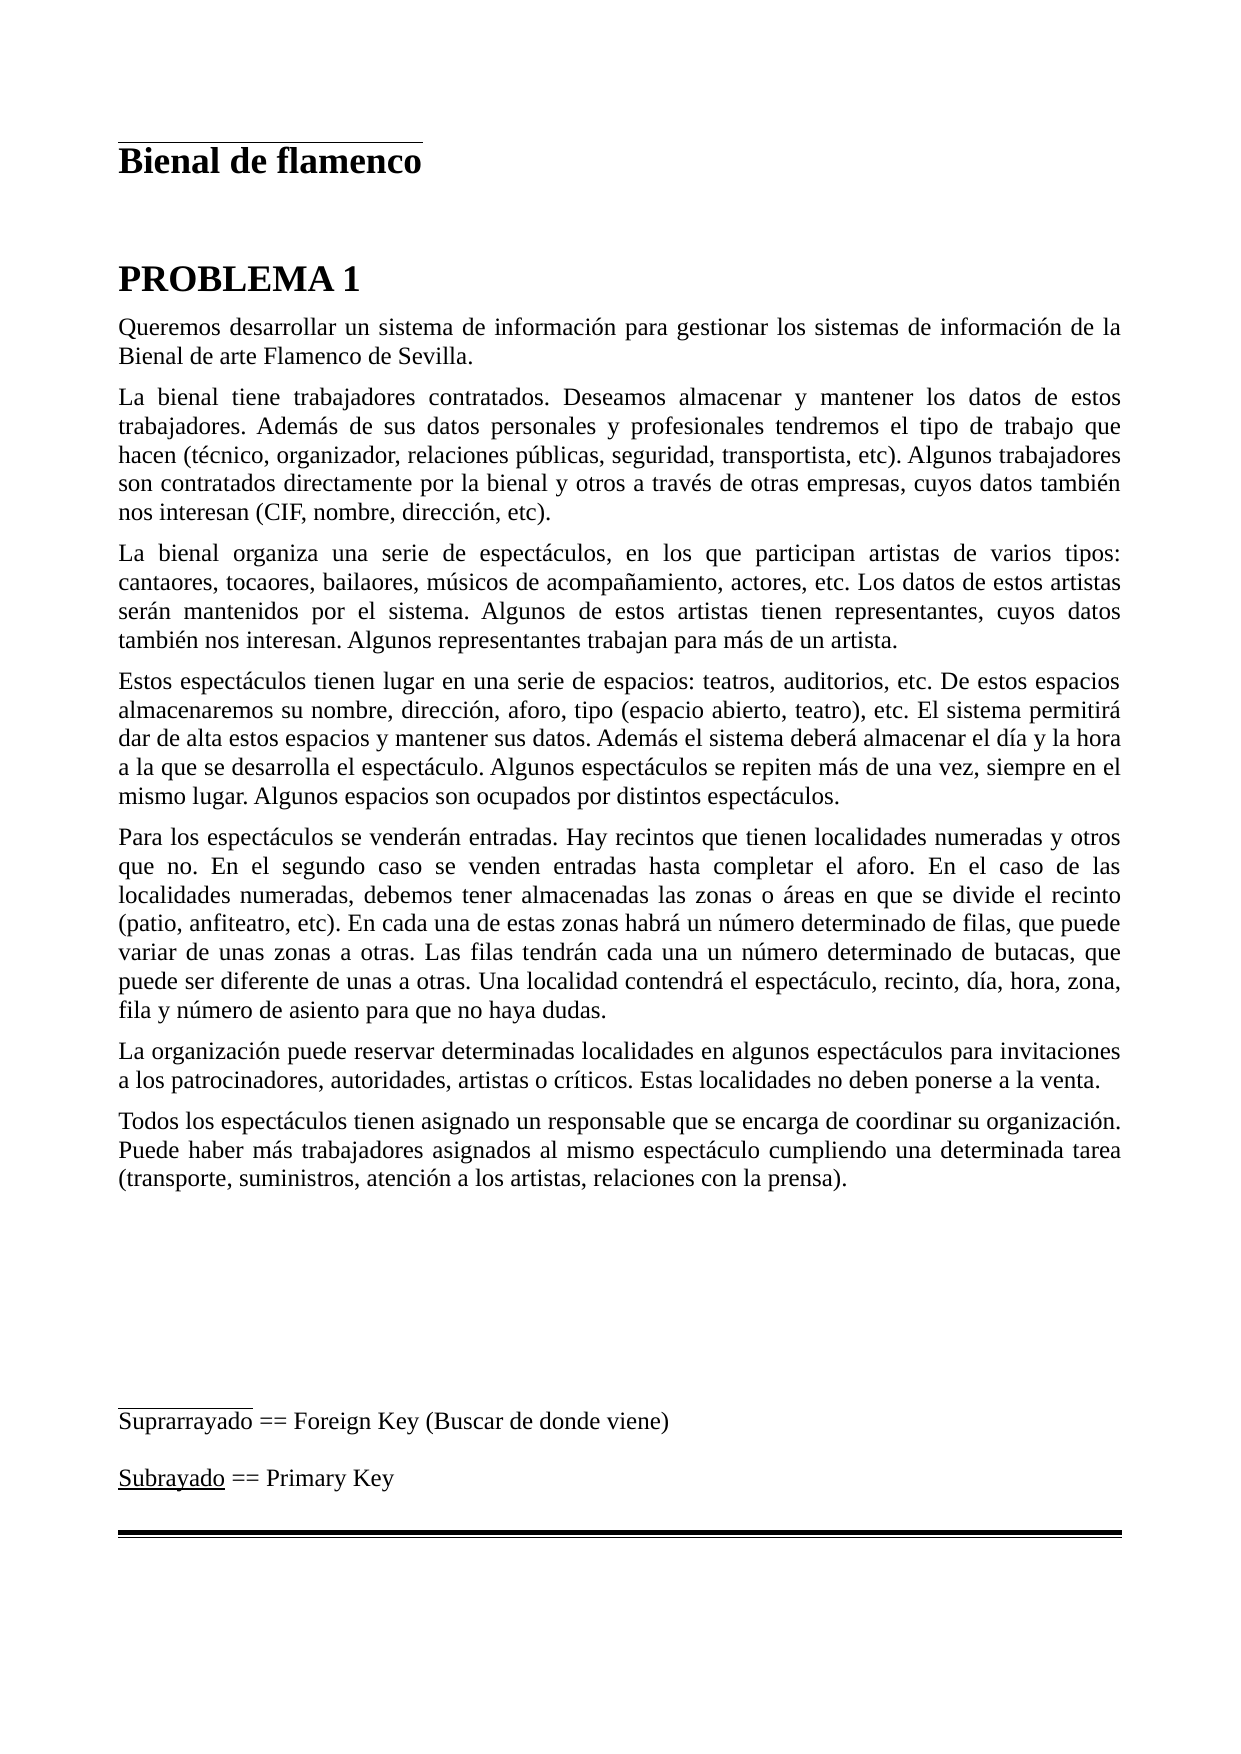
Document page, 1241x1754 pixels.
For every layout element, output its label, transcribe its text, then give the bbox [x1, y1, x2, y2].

text Todos los espectáculos tienen asignado un responsable que se encarga de coordinar su organización. Puede haber más trabajadores asignados al mismo espectáculo cumpliendo una determinada tarea (transporte, suministros, atención a los artistas, relaciones con la prensa). [118, 1106, 1122, 1192]
text Suprarrayado == Foreign Key (Buscar de donde viene) [118, 1406, 1122, 1435]
subtitle Bienal de flamenco [118, 139, 1122, 182]
text La bienal tiene trabajadores contratados. Deseamos almacenar y mantener los datos de estos trabajadores. Además de sus datos personales y profesionales tendremos el tipo de trabajo que hacen (técnico, organizador, relaciones públicas, seguridad, transportista, etc). Algunos trabajadores son contratados directamente por la bienal y otros a través de otras empresas, cuyos datos también nos interesan (CIF, nombre, dirección, etc). [118, 382, 1122, 526]
text La bienal organiza una serie de espectáculos, en los que participan artistas de varios tipos: cantaores, tocaores, bailaores, músicos de acompañamiento, actores, etc. Los datos de estos artistas serán mantenidos por el sistema. Algunos de estos artistas tienen representantes, cuyos datos también nos interesan. Algunos representantes trabajan para más de un artista. [118, 538, 1122, 653]
subtitle PROBLEMA 1 [118, 257, 1122, 300]
text La organización puede reservar determinadas localidades en algunos espectáculos para invitaciones a los patrocinadores, autoridades, artistas o críticos. Estas localidades no deben ponerse a la venta. [118, 1036, 1122, 1093]
text Subrayado == Primary Key [118, 1463, 1122, 1492]
text Para los espectáculos se venderán entradas. Hay recintos que tienen localidades numeradas y otros que no. En el segundo caso se venden entradas hasta completar el aforo. En el caso de las localidades numeradas, debemos tener almacenadas las zonas o áreas en que se divide el recinto (patio, anfiteatro, etc). En cada una de estas zonas habrá un número determinado de filas, que puede variar de unas zonas a otras. Las filas tendrán cada una un número determinado de butacas, que puede ser diferente de unas a otras. Una localidad contendrá el espectáculo, recinto, día, hora, zona, fila y número de asiento para que no haya dudas. [118, 822, 1122, 1023]
text Queremos desarrollar un sistema de información para gestionar los sistemas de información de la Bienal de arte Flamenco de Sevilla. [118, 312, 1122, 370]
text Estos espectáculos tienen lugar en una serie de espacios: teatros, auditorios, etc. De estos espacios almacena­remos su nombre, dirección, aforo, tipo (espacio abierto, teatro), etc. El sistema permitirá dar de alta estos espacios y mantener sus datos. Además el sistema deberá almacenar el día y la hora a la que se desarrolla el espectáculo. Algunos espectáculos se repiten más de una vez, siempre en el mismo lugar. Algunos espacios son ocupados por distintos espectáculos. [118, 666, 1122, 810]
